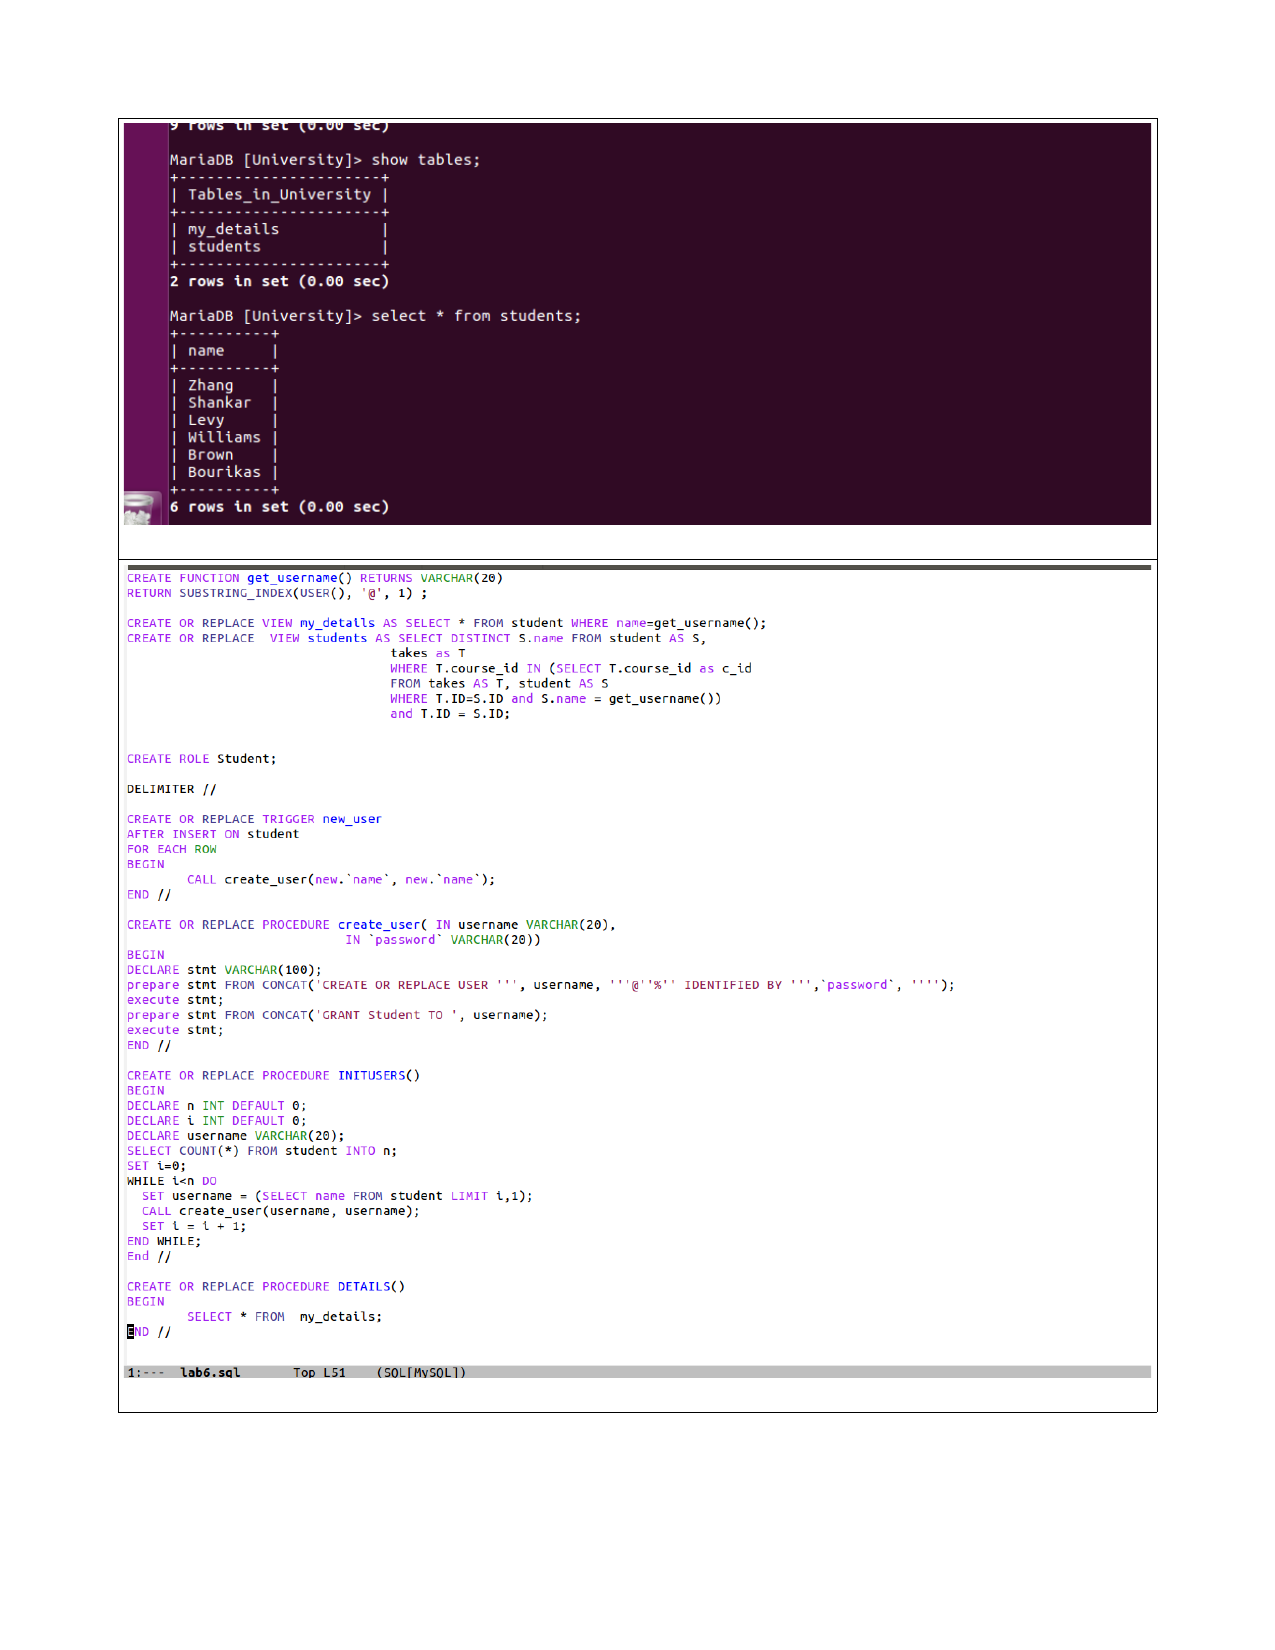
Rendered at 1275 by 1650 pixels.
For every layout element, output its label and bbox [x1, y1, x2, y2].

picture [123, 123, 1152, 525]
table_header [119, 119, 1157, 559]
table_cell [119, 560, 1157, 1412]
picture [123, 565, 1152, 1378]
